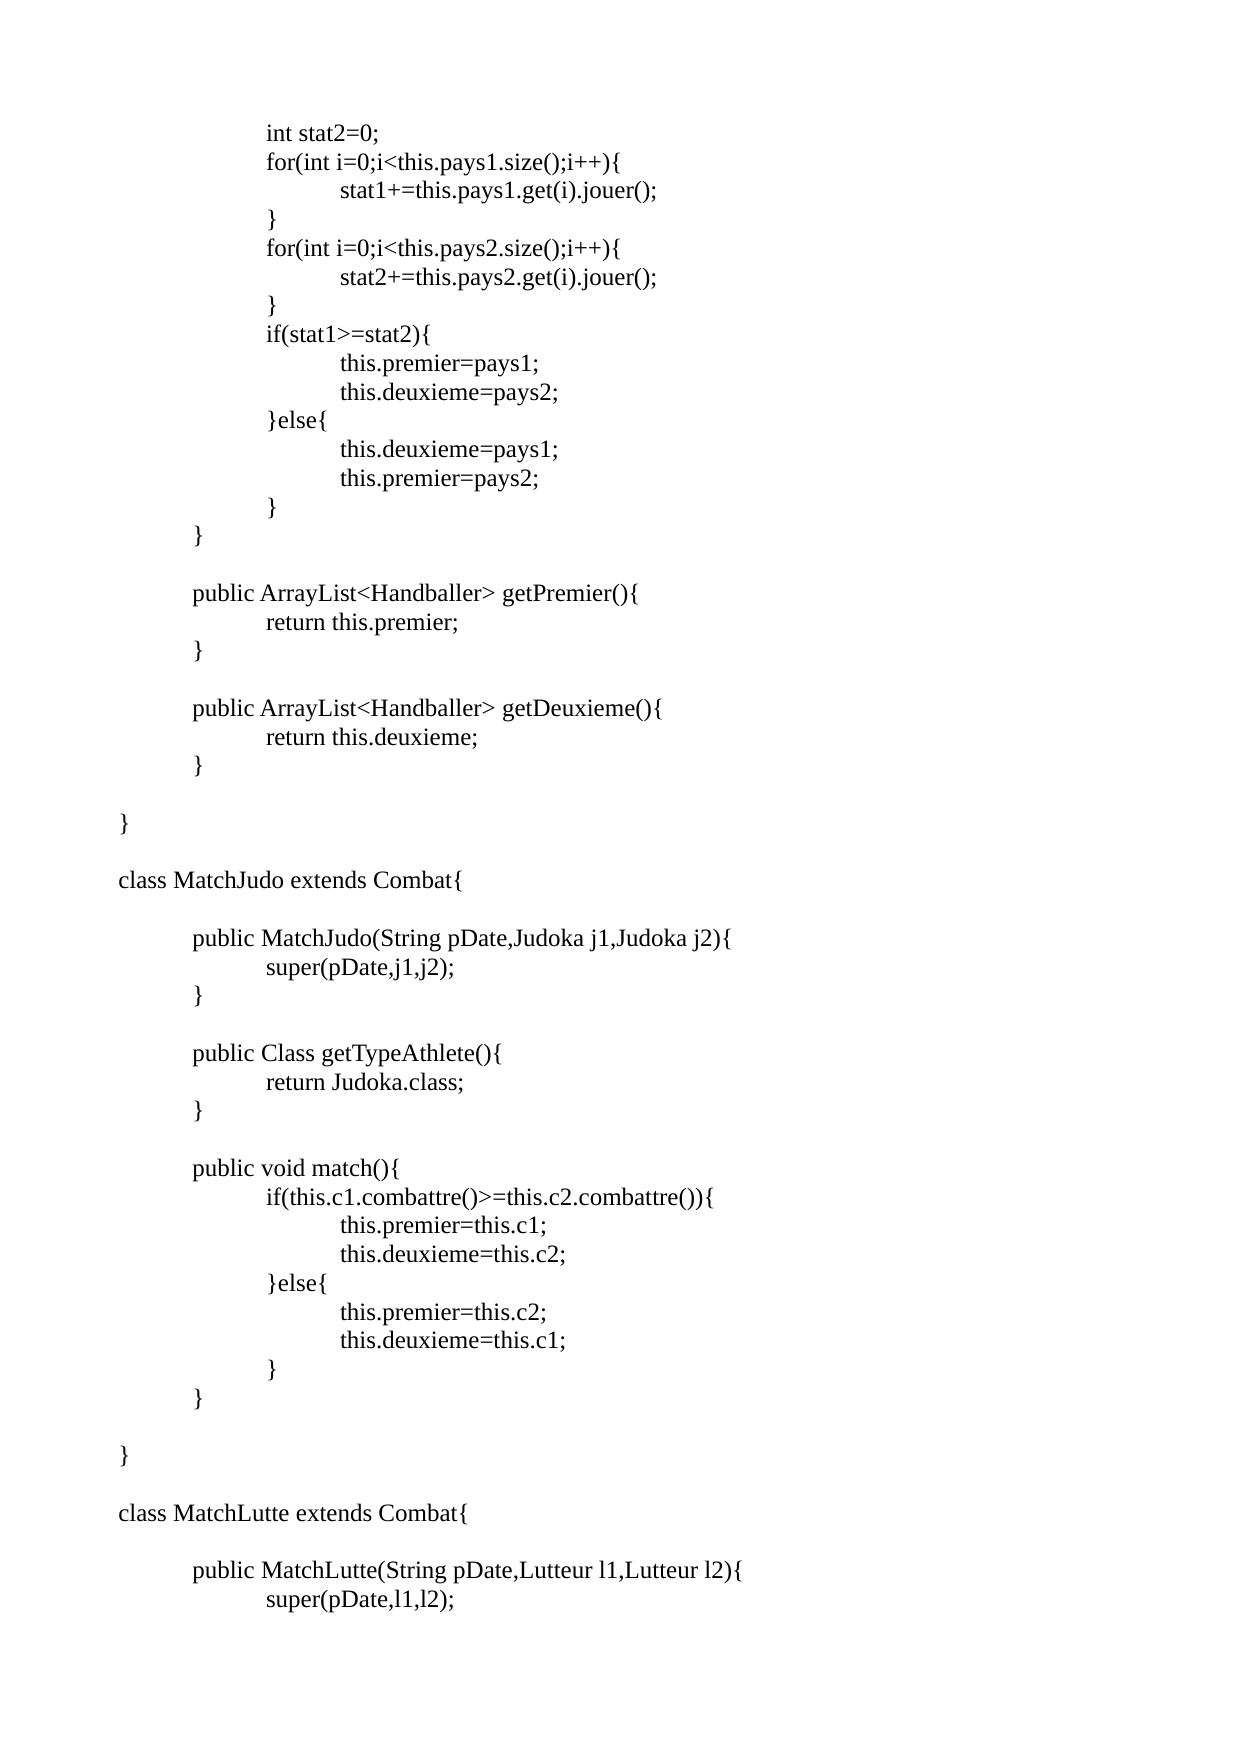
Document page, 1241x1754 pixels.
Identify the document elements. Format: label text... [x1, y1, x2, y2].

text this.premier=this.c2; [118, 1297, 1122, 1326]
text super(pDate,l1,l2); [118, 1584, 1122, 1613]
text } [118, 1354, 1122, 1383]
text } [118, 1096, 1122, 1124]
text class MatchJudo extends Combat{ [118, 866, 1122, 894]
text class MatchLutte extends Combat{ [118, 1498, 1122, 1527]
text super(pDate,j1,j2); [118, 952, 1122, 981]
text return Judoka.class; [118, 1067, 1122, 1096]
text }else{ [118, 406, 1122, 434]
text if(this.c1.combattre()>=this.c2.combattre()){ [118, 1182, 1122, 1211]
text public Class getTypeAthlete(){ [118, 1038, 1122, 1067]
text stat1+=this.pays1.get(i).jouer(); [118, 176, 1122, 204]
text } [118, 981, 1122, 1009]
text public MatchJudo(String pDate,Judoka j1,Judoka j2){ [118, 923, 1122, 952]
text } [118, 808, 1122, 837]
text if(stat1>=stat2){ [118, 319, 1122, 348]
text } [118, 291, 1122, 319]
text int stat2=0; [118, 118, 1122, 147]
text public MatchLutte(String pDate,Lutteur l1,Lutteur l2){ [118, 1556, 1122, 1584]
text stat2+=this.pays2.get(i).jouer(); [118, 262, 1122, 291]
text public void match(){ [118, 1153, 1122, 1182]
text this.deuxieme=this.c2; [118, 1239, 1122, 1268]
text this.deuxieme=pays2; [118, 377, 1122, 406]
text for(int i=0;i<this.pays2.size();i++){ [118, 233, 1122, 262]
text this.deuxieme=this.c1; [118, 1326, 1122, 1354]
text public ArrayList<Handballer> getPremier(){ [118, 578, 1122, 607]
text } [118, 1383, 1122, 1412]
text this.premier=this.c1; [118, 1211, 1122, 1239]
text for(int i=0;i<this.pays1.size();i++){ [118, 147, 1122, 176]
text }else{ [118, 1268, 1122, 1297]
text } [118, 204, 1122, 233]
text return this.deuxieme; [118, 722, 1122, 751]
text this.premier=pays2; [118, 463, 1122, 492]
text } [118, 521, 1122, 549]
text } [118, 751, 1122, 779]
text this.deuxieme=pays1; [118, 434, 1122, 463]
text return this.premier; [118, 607, 1122, 636]
text } [118, 636, 1122, 664]
text } [118, 492, 1122, 521]
text public ArrayList<Handballer> getDeuxieme(){ [118, 693, 1122, 722]
text } [118, 1441, 1122, 1469]
text this.premier=pays1; [118, 348, 1122, 377]
